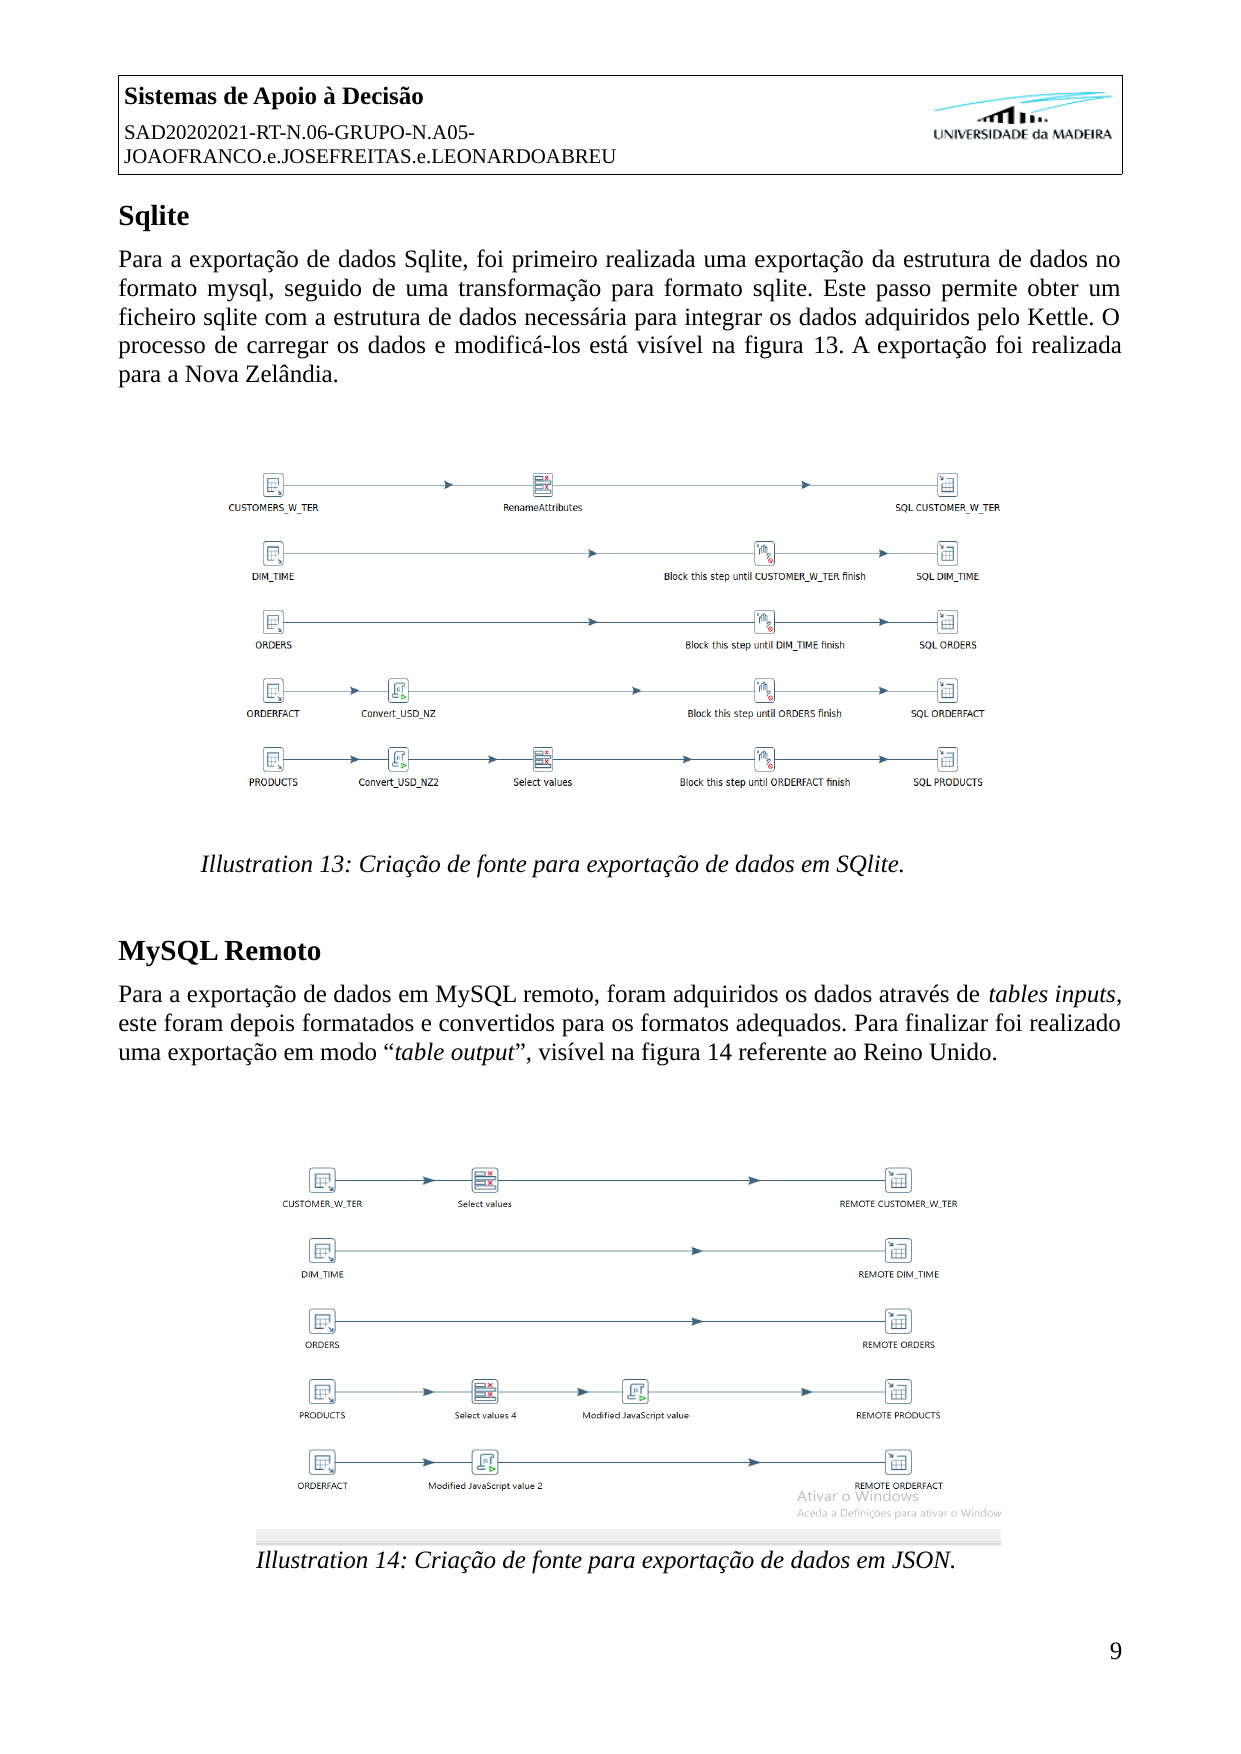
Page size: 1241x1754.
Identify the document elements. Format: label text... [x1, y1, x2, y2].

picture [372, 1137, 1001, 1546]
picture [200, 428, 1048, 844]
text Para a exportação de dados Sqlite, foi primeiro realizada uma exportação da estrutura de dados no formato mysql, seguido de uma transformação para formato sqlite. Este passo permite obter um ficheiro sqlite com a estrutura de dados necessária para integrar os dados adquiridos pelo Kettle. O processo de carregar os dados e modificá-los está visível na figura 13. A exportação foi realizada para a Nova Zelândia. [118, 244, 1122, 388]
subtitle MySQL Remoto [118, 933, 1122, 967]
text Illustration 13: Criação de fonte para exportação de dados em SQlite. [200, 844, 1048, 877]
subtitle Sqlite [118, 198, 1122, 232]
picture [919, 80, 1120, 146]
text Para a exportação de dados em MySQL remoto, foram adquiridos os dados através de tables inputs, este foram depois formatados e convertidos para os formatos adequados. Para finalizar foi realizado uma exportação em modo “table output”, visível na figura 14 referente ao Reino Unido. [118, 979, 1122, 1066]
text Illustration 14: Criação de fonte para exportação de dados em JSON. [256, 1137, 1001, 1574]
